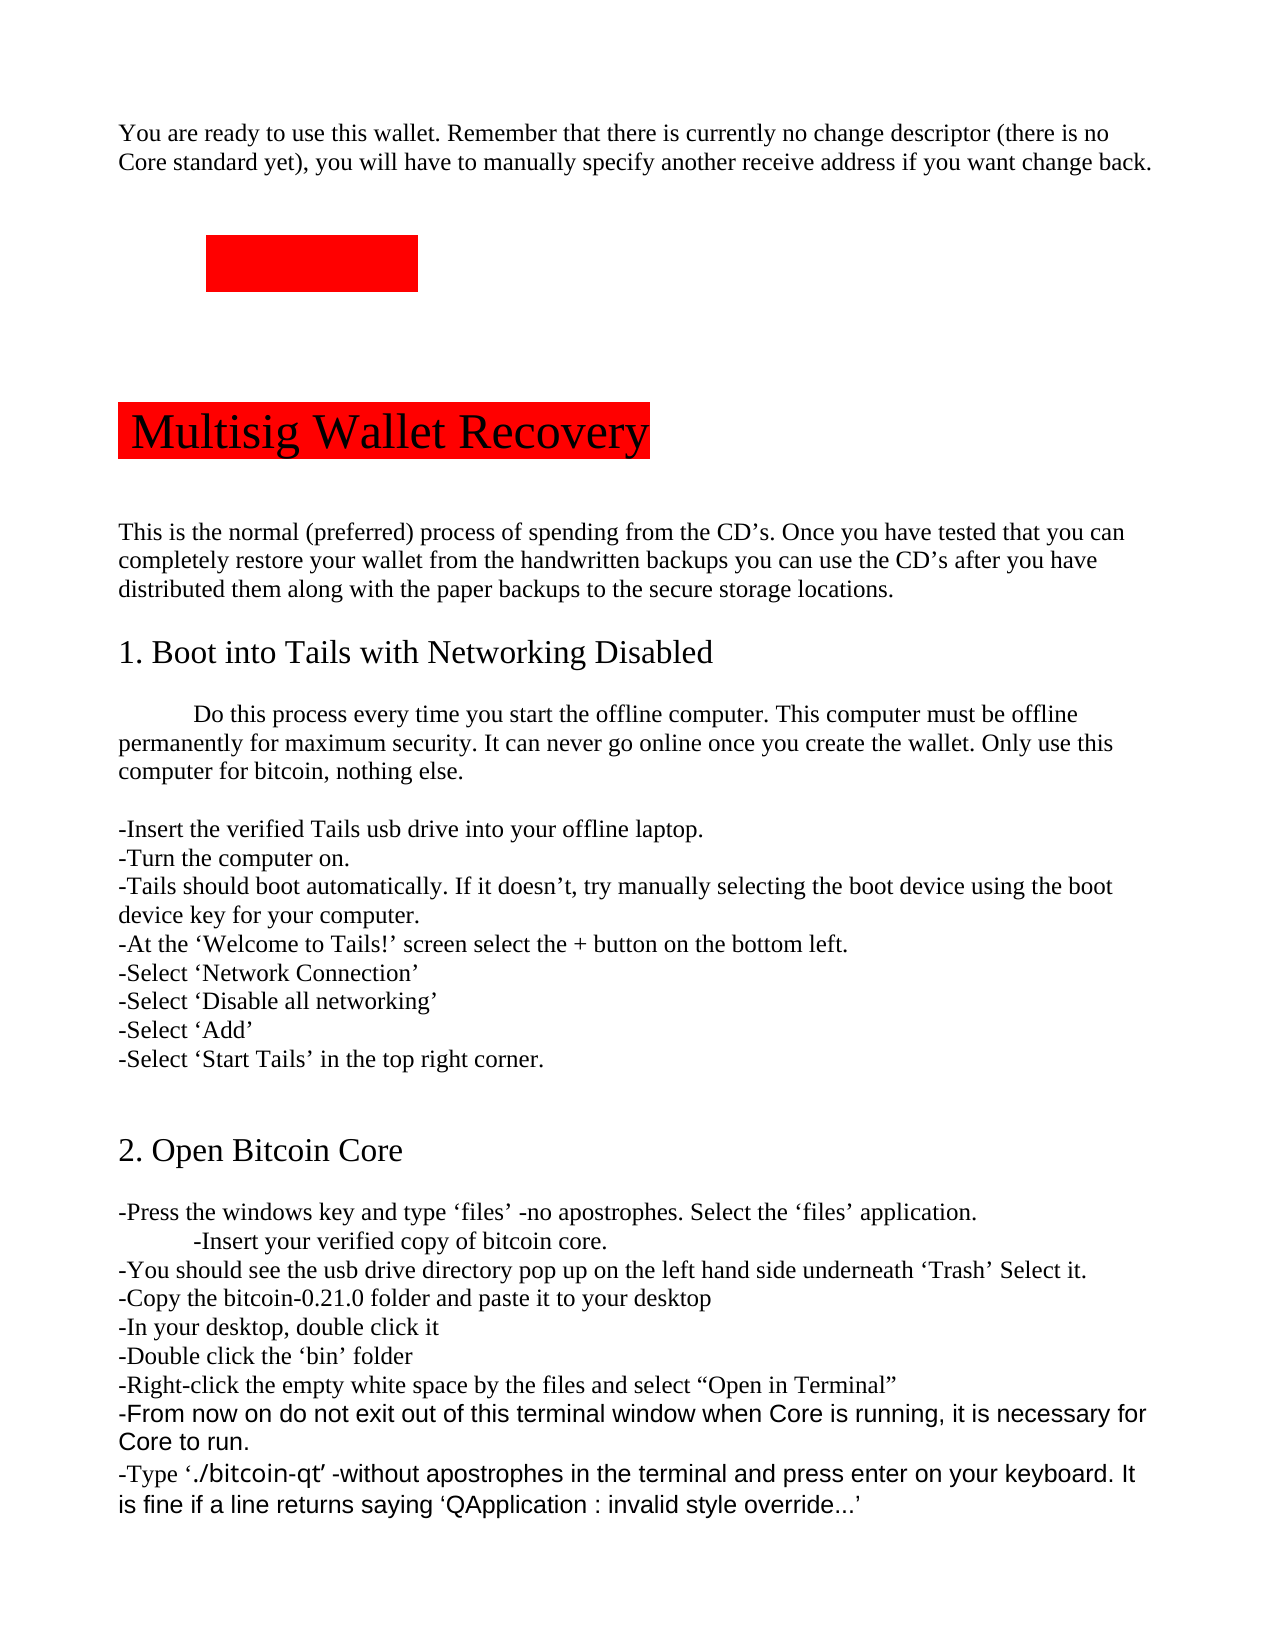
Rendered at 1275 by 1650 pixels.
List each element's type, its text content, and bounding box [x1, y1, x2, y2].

text Do this process every time you start the offline computer. This computer must be offline permanently for maximum security. It can never go online once you create the wallet. Only use this computer for bitcoin, nothing else. -Insert the verified Tails usb drive into your offline laptop. [118, 670, 1157, 843]
text -Insert your verified copy of bitcoin core. -You should see the usb drive directory pop up on the left hand side underneath ‘Trash’ Select it. -Copy the bitcoin-0.21.0 folder and paste it to your desktop -In your desktop, double click it -Double click the ‘bin’ folder -Right-click the empty white space by the files and select “Open in Terminal” -From now on do not exit out of this terminal window when Core is running, it is necessary for Core to run. -Type ‘./bitcoin-qt’ -without apostrophes in the terminal and press enter on your keyboard. It is fine if a line returns saying ‘QApplication : invalid style override...’ [118, 1226, 1157, 1519]
text You are ready to use this wallet. Remember that there is currently no change descriptor (there is no Core standard yet), you will have to manually specify another receive address if you want change back. [118, 118, 1157, 233]
text Multisig Wallet Recovery This is the normal (preferred) process of spending from the CD’s. Once you have tested that you can completely restore your wallet from the handwritten backups you can use the CD’s after you have distributed them along with the paper backups to the secure storage locations. 1. Boot into Tails with Networking Disabled [118, 402, 1157, 670]
text -Turn the computer on. -Tails should boot automatically. If it doesn’t, try manually selecting the boot device using the boot device key for your computer. -At the ‘Welcome to Tails!’ screen select the + button on the bottom left. [118, 843, 1157, 958]
text -Press the windows key and type ‘files’ -no apostrophes. Select the ‘files’ application. [118, 1197, 1157, 1226]
text -Select ‘Network Connection’ -Select ‘Disable all networking’ -Select ‘Add’ -Select ‘Start Tails’ in the top right corner. 2. Open Bitcoin Core [118, 958, 1157, 1197]
